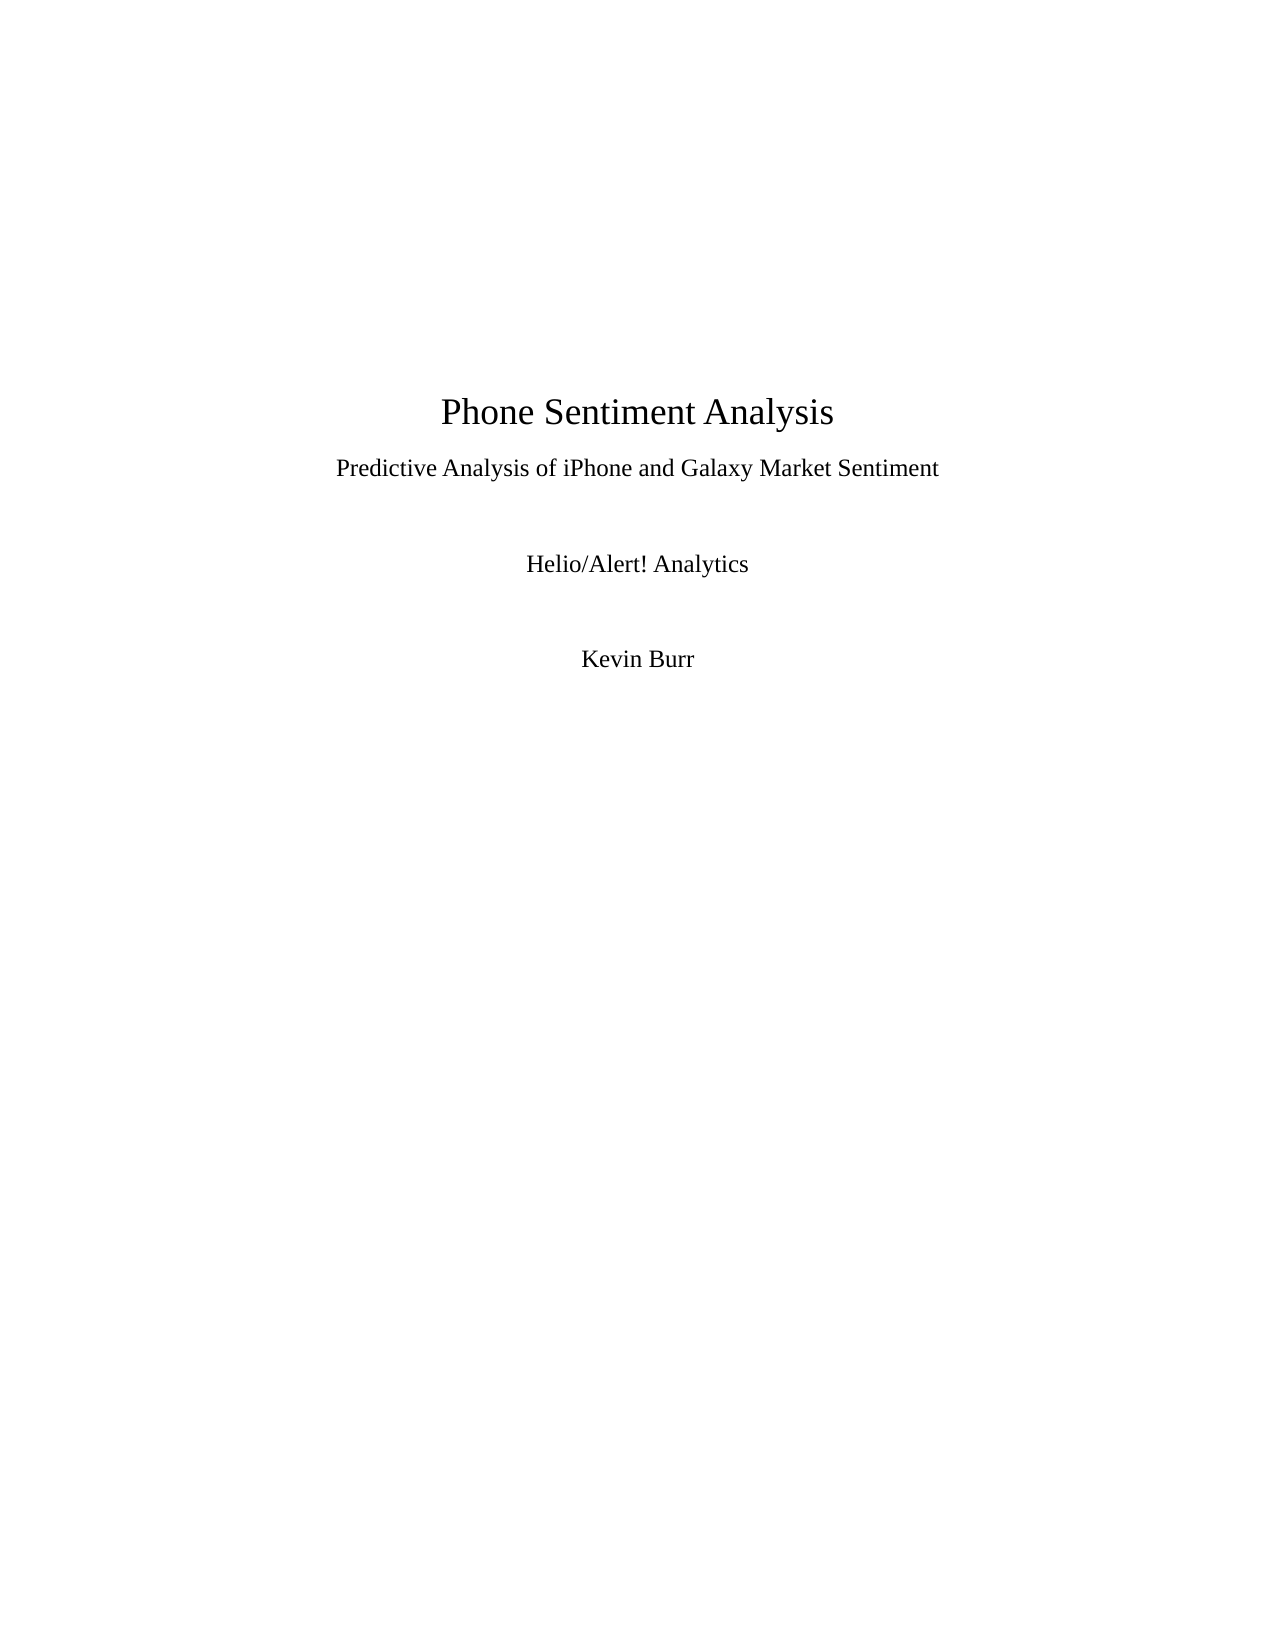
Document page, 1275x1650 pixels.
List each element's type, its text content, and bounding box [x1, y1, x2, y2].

text Phone Sentiment Analysis [118, 389, 1157, 432]
text Kevin Burr [118, 644, 1157, 673]
text Helio/Alert! Analytics [118, 549, 1157, 577]
text Predictive Analysis of iPhone and Galaxy Market Sentiment [118, 453, 1157, 482]
